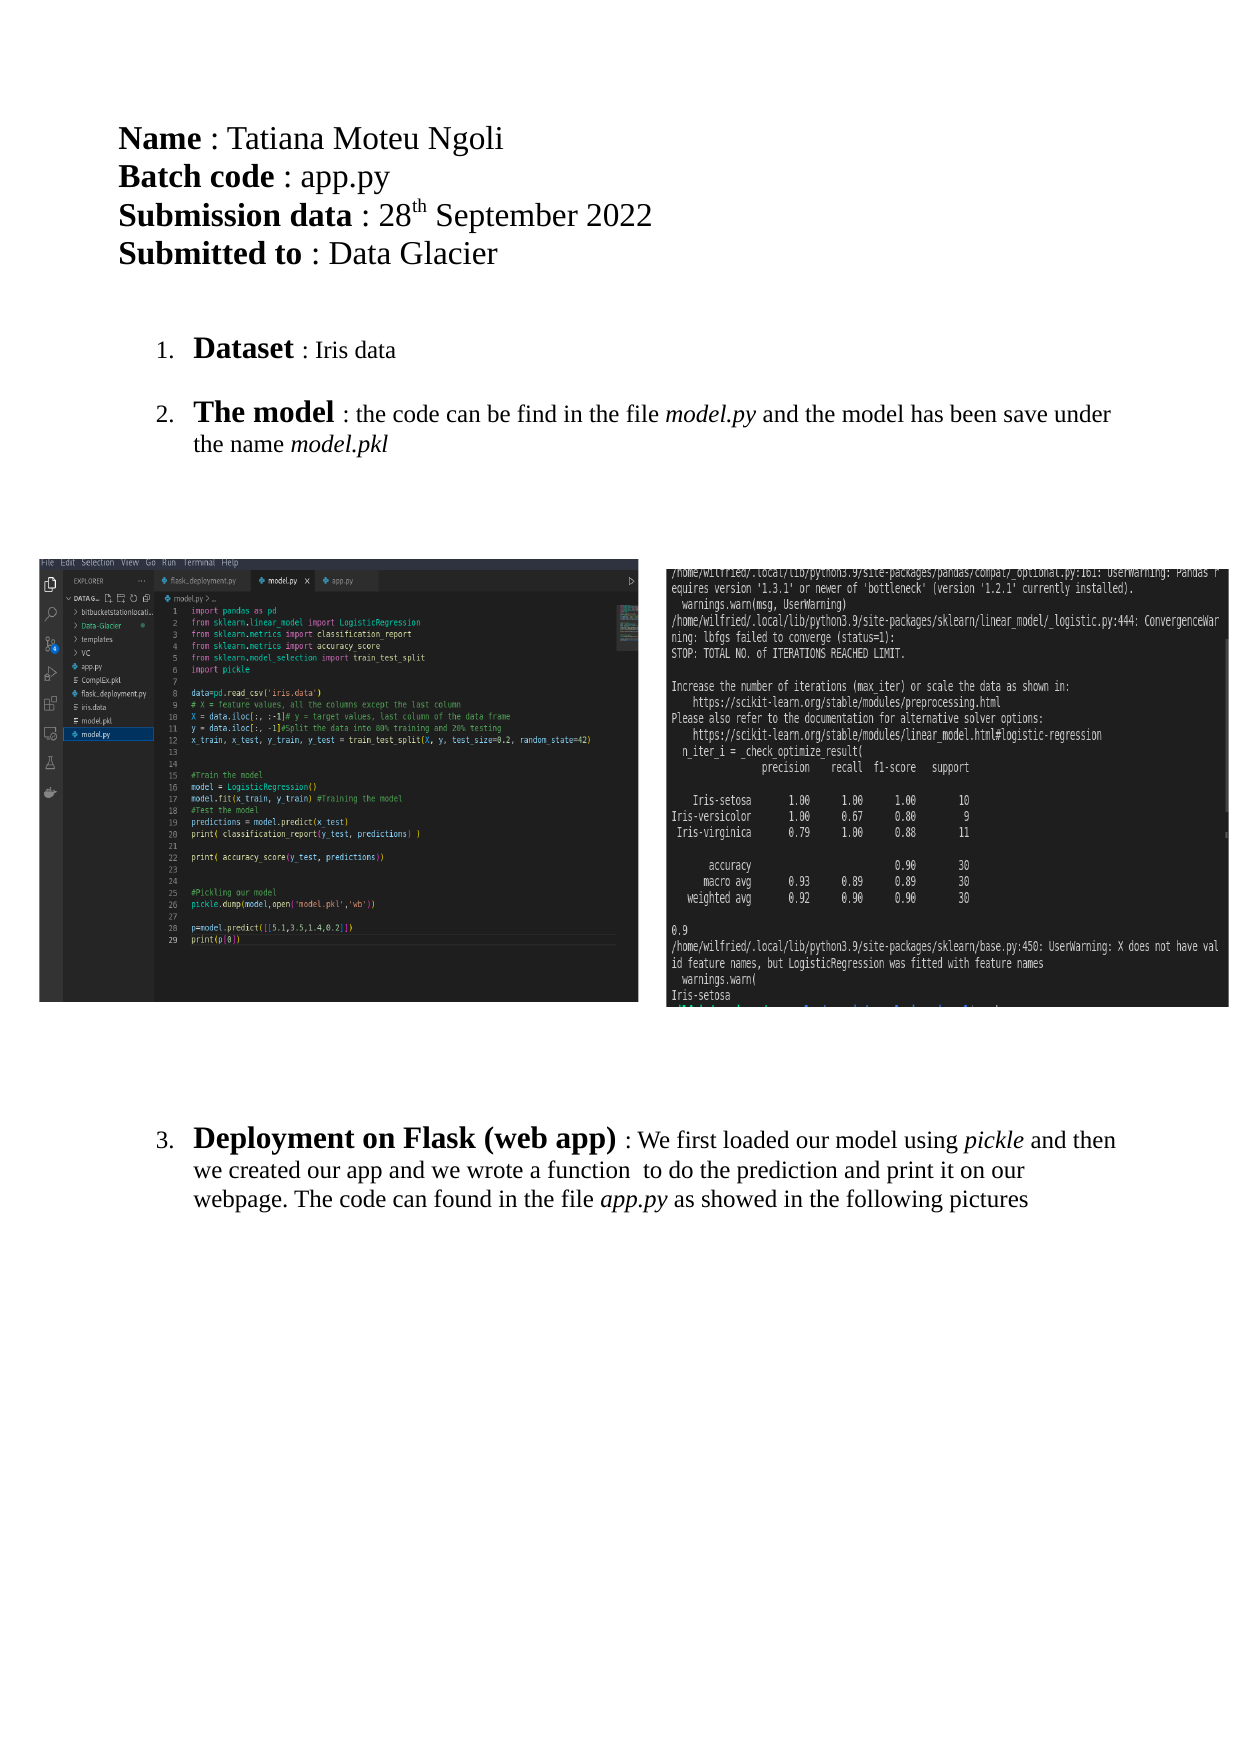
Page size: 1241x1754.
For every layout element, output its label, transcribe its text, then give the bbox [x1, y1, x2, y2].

text Name : Tatiana Moteu Ngoli [118, 118, 1122, 156]
text Submission data : 28th September 2022 [118, 195, 1122, 233]
list Dataset : Iris data [156, 329, 1122, 365]
text Batch code : app.py [118, 156, 1122, 195]
picture [666, 569, 1229, 1007]
list Deployment on Flask (web app) : We first loaded our model using pickle and then we created our app and we wrote a function to do the prediction and print it on our webpage. The code can found in the file app.py as showed in the following pictures [156, 1119, 1122, 1213]
picture [39, 559, 639, 1002]
list The model : the code can be find in the file model.py and the model has been save under the name model.pkl [156, 394, 1122, 458]
text Submitted to : Data Glacier [118, 233, 1122, 271]
